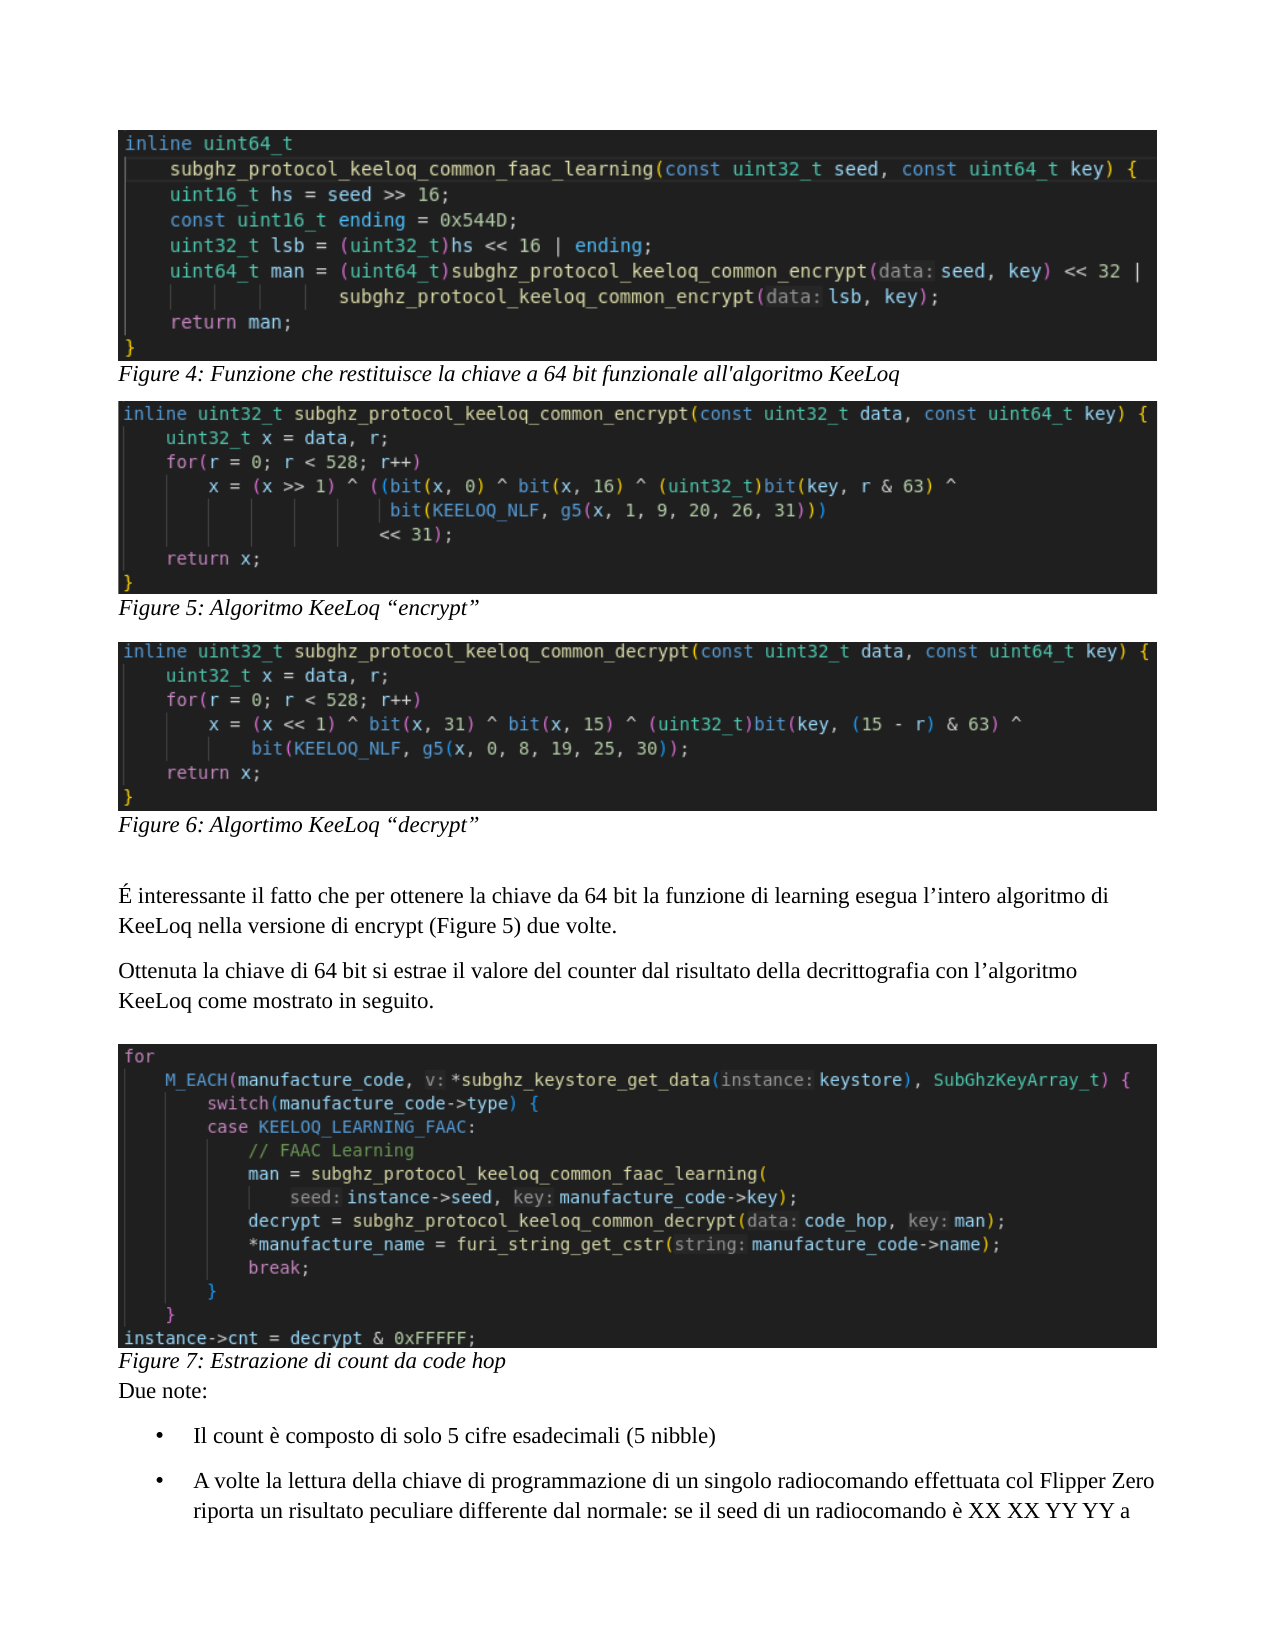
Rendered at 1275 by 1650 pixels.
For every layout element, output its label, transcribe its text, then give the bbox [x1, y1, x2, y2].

list Il count è composto di solo 5 cifre esadecimali (5 nibble) [156, 1422, 1157, 1449]
list A volte la lettura della chiave di programmazione di un singolo radiocomando effettuata col Flipper Zero riporta un risultato peculiare differente dal normale: se il seed di un radiocomando è XX XX YY YY a [156, 1467, 1157, 1524]
text Figure 6: Algortimo KeeLoq “decrypt” [118, 811, 1157, 837]
text Figure 5: Algoritmo KeeLoq “encrypt” [118, 594, 1157, 620]
picture [118, 401, 1158, 594]
text Figure 7: Estrazione di count da code hop [118, 1348, 1157, 1374]
picture [118, 130, 1157, 361]
picture [118, 642, 1157, 811]
text [118, 1032, 1157, 1044]
text Figure 4: Funzione che restituisce la chiave a 64 bit funzionale all'algoritmo KeeLoq [118, 361, 1157, 387]
text Due note: [118, 1374, 1157, 1404]
picture [118, 1044, 1157, 1348]
text Ottenuta la chiave di 64 bit si estrae il valore del counter dal risultato della decrittografia con l’algoritmo KeeLoq come mostrato in seguito. [118, 957, 1157, 1013]
text É interessante il fatto che per ottenere la chiave da 64 bit la funzione di learning esegua l’intero algoritmo di KeeLoq nella versione di encrypt (Figure 5) due volte. [118, 882, 1157, 938]
